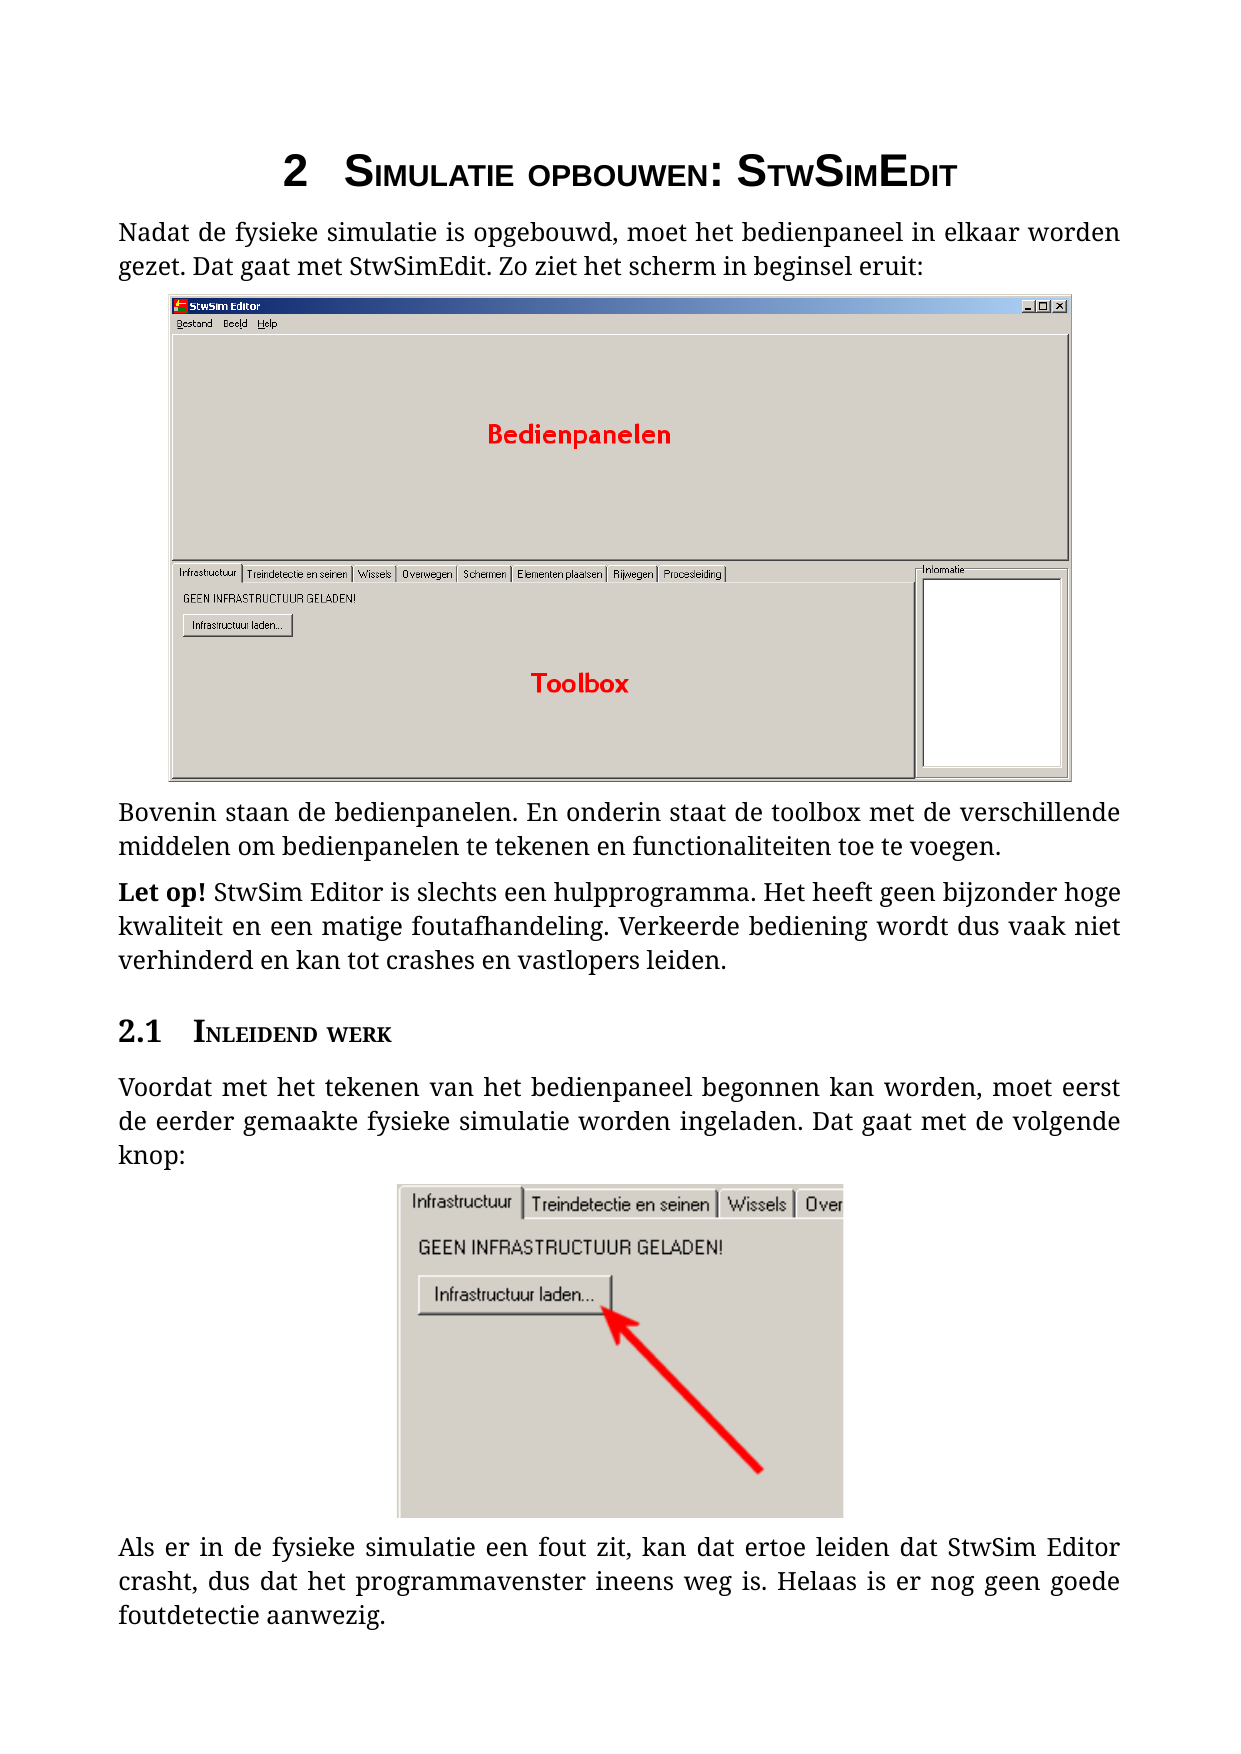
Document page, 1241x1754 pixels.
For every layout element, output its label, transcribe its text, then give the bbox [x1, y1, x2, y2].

text Voordat met het tekenen van het bedienpaneel begonnen kan worden, moet eerst de eerder gemaakte fysieke simulatie worden ingeladen. Dat gaat met de volgende knop: [118, 1069, 1122, 1172]
text Let op! StwSim Editor is slechts een hulpprogramma. Het heeft geen bijzonder hoge kwaliteit en een matige foutafhandeling. Verkeerde bediening wordt dus vaak niet verhinderd en kan tot crashes en vastlopers leiden. [118, 875, 1122, 977]
text Als er in de fysieke simulatie een fout zit, kan dat ertoe leiden dat StwSim Editor crasht, dus dat het programmavenster ineens weg is. Helaas is er nog geen goede foutdetectie aanwezig. [118, 1529, 1122, 1632]
subtitle Inleidend werk [118, 1008, 1122, 1051]
subtitle Simulatie opbouwen: StwSimEdit [118, 143, 1122, 196]
text Bovenin staan de bedienpanelen. En onderin staat de toolbox met de verschillende middelen om bedienpanelen te tekenen en functionaliteiten toe te voegen. [118, 794, 1122, 862]
text Nadat de fysieke simulatie is opgebouwd, moet het bedienpaneel in elkaar worden gezet. Dat gaat met StwSimEdit. Zo ziet het scherm in beginsel eruit: [118, 214, 1122, 282]
